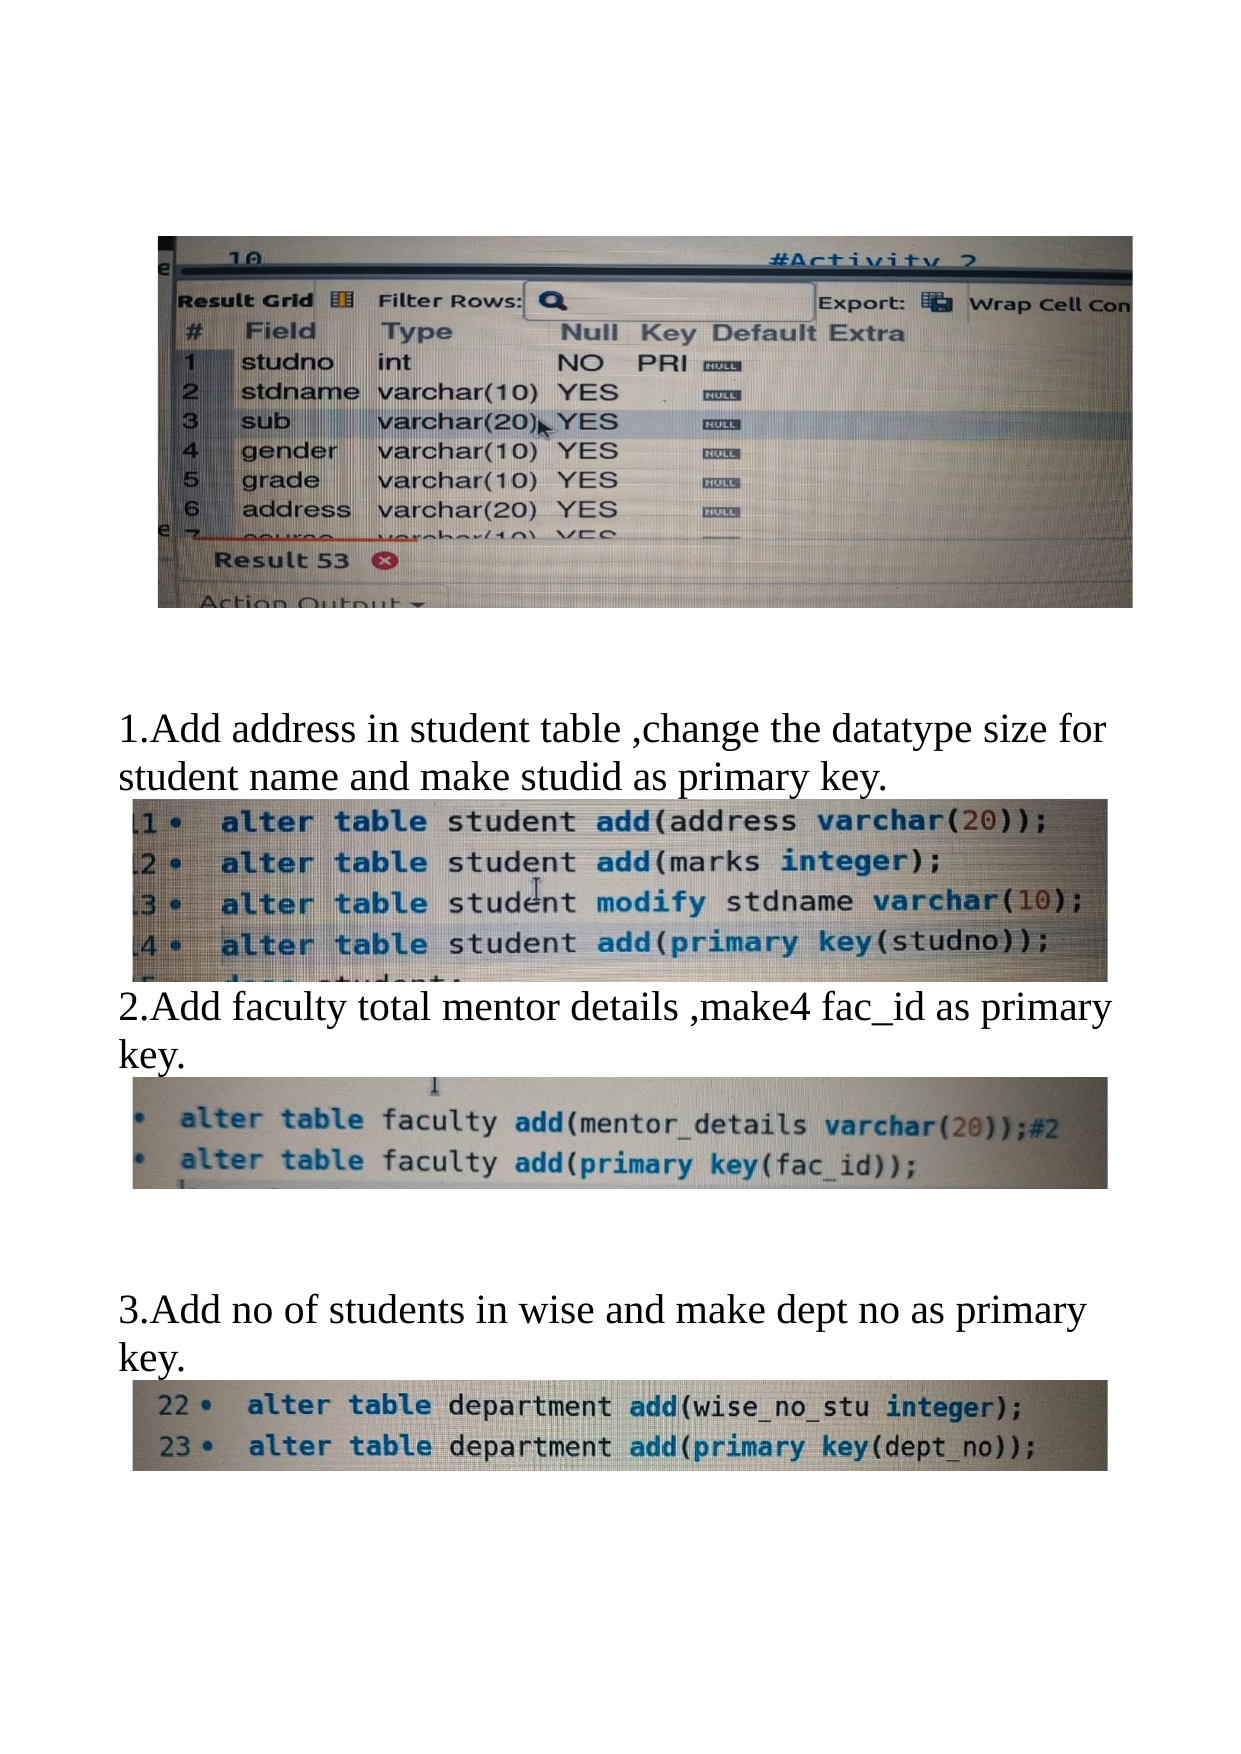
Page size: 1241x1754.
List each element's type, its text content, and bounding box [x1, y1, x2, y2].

picture [132, 1380, 1108, 1471]
picture [132, 1077, 1108, 1189]
picture [132, 799, 1108, 982]
text 3.Add no of students in wise and make dept no as primary key. [118, 1284, 1122, 1380]
picture [157, 236, 1133, 608]
text 2.Add faculty total mentor details ,make4 fac_id as primary key. [118, 799, 1122, 1078]
text 1.Add address in student table ,change the datatype size for student name and make studid as primary key. [118, 703, 1122, 799]
